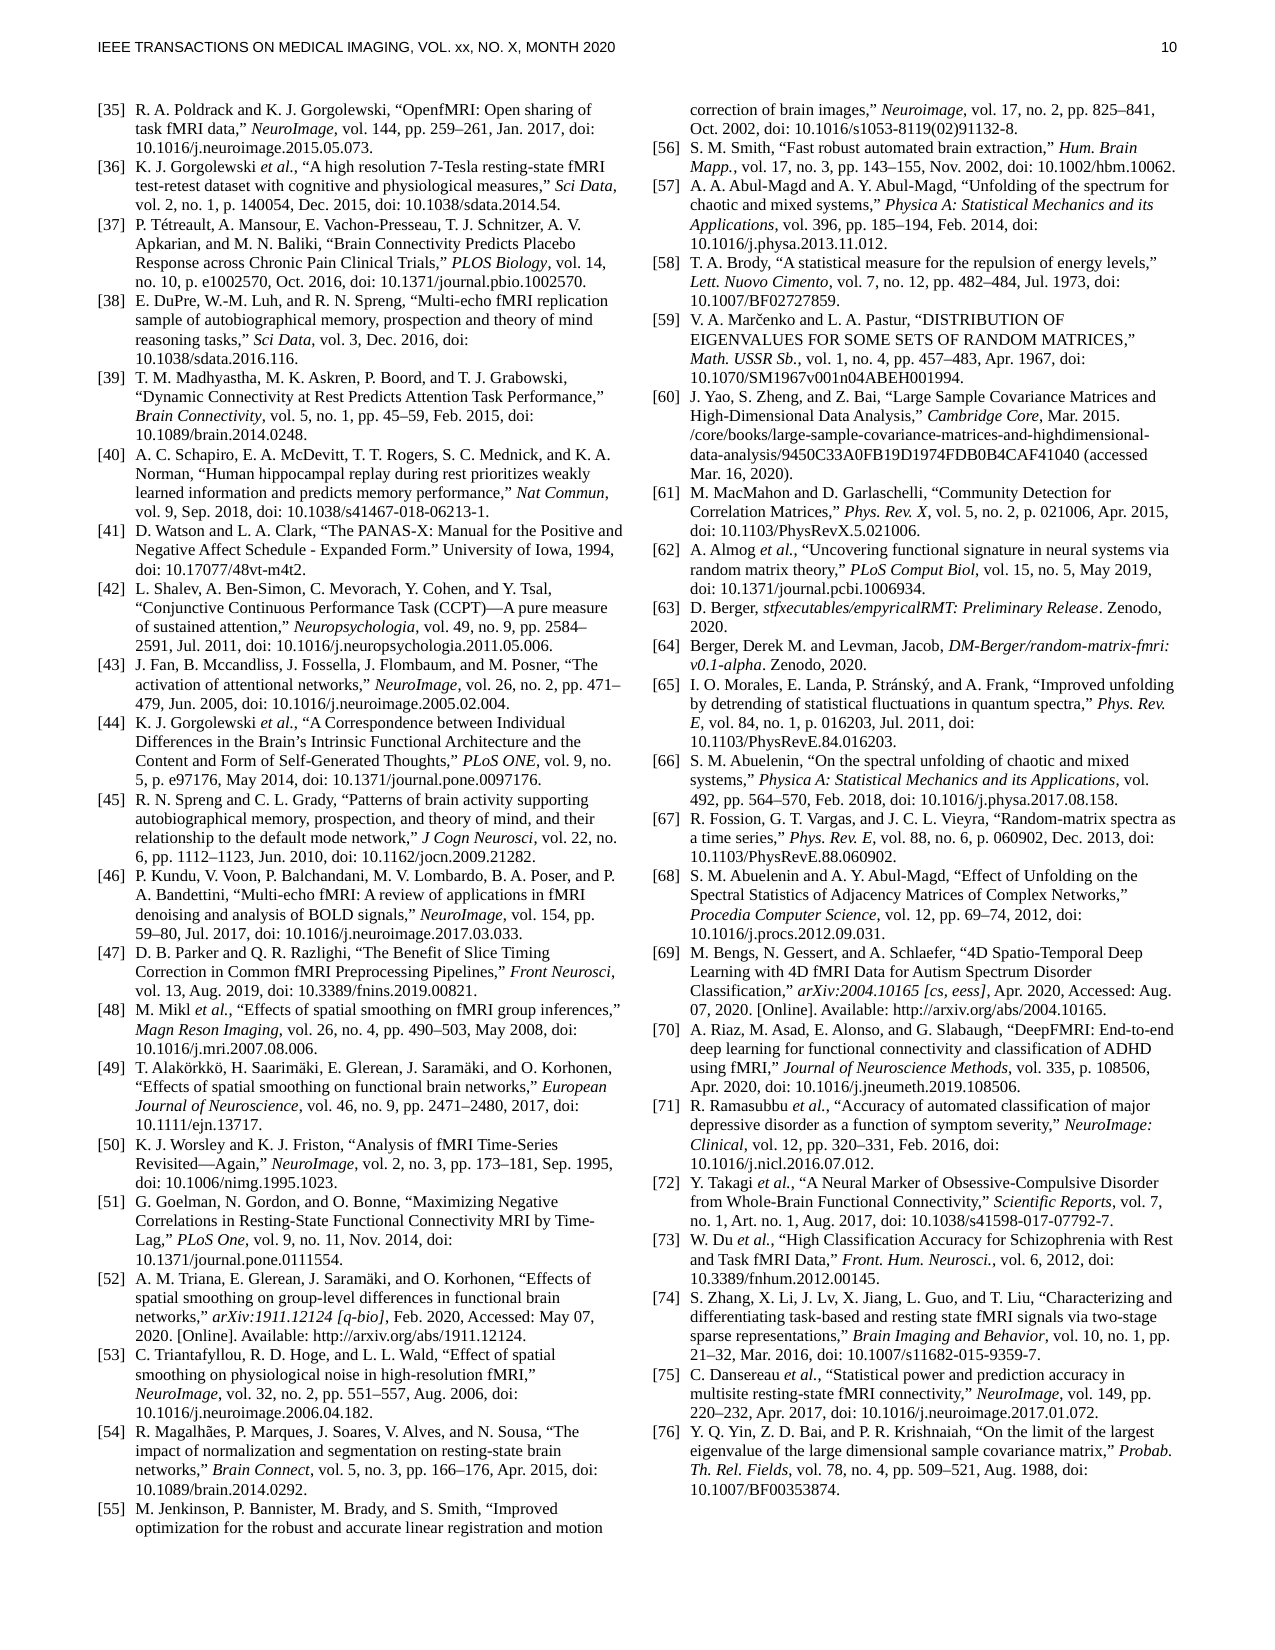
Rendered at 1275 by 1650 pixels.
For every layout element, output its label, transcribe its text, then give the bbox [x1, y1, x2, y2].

text [64] Berger, Derek M. and Levman, Jacob, DM-Berger/random-matrix-fmri: v0.1-alpha. Zenodo, 2020. [652, 636, 1178, 674]
text [74] S. Zhang, X. Li, J. Lv, X. Jiang, L. Guo, and T. Liu, “Characterizing and differentiating task-based and resting state fMRI signals via two-stage sparse representations,” Brain Imaging and Behavior, vol. 10, no. 1, pp. 21–32, Mar. 2016, doi: 10.1007/s11682-015-9359-7. [652, 1288, 1178, 1364]
text [38] E. DuPre, W.-M. Luh, and R. N. Spreng, “Multi-echo fMRI replication sample of autobiographical memory, prospection and theory of mind reasoning tasks,” Sci Data, vol. 3, Dec. 2016, doi: 10.1038/sdata.2016.116. [97, 291, 623, 368]
text [57] A. A. Abul-Magd and A. Y. Abul-Magd, “Unfolding of the spectrum for chaotic and mixed systems,” Physica A: Statistical Mechanics and its Applications, vol. 396, pp. 185–194, Feb. 2014, doi: 10.1016/j.physa.2013.11.012. [652, 176, 1178, 253]
text [71] R. Ramasubbu et al., “Accuracy of automated classification of major depressive disorder as a function of symptom severity,” NeuroImage: Clinical, vol. 12, pp. 320–331, Feb. 2016, doi: 10.1016/j.nicl.2016.07.012. [652, 1096, 1178, 1173]
text [76] Y. Q. Yin, Z. D. Bai, and P. R. Krishnaiah, “On the limit of the largest eigenvalue of the large dimensional sample covariance matrix,” Probab. Th. Rel. Fields, vol. 78, no. 4, pp. 509–521, Aug. 1988, doi: 10.1007/BF00353874. [652, 1422, 1178, 1498]
text [45] R. N. Spreng and C. L. Grady, “Patterns of brain activity supporting autobiographical memory, prospection, and theory of mind, and their relationship to the default mode network,” J Cogn Neurosci, vol. 22, no. 6, pp. 1112–1123, Jun. 2010, doi: 10.1162/jocn.2009.21282. [97, 789, 623, 866]
text [59] V. A. Marčenko and L. A. Pastur, “DISTRIBUTION OF EIGENVALUES FOR SOME SETS OF RANDOM MATRICES,” Math. USSR Sb., vol. 1, no. 4, pp. 457–483, Apr. 1967, doi: 10.1070/SM1967v001n04ABEH001994. [652, 310, 1178, 387]
text [41] D. Watson and L. A. Clark, “The PANAS-X: Manual for the Positive and Negative Affect Schedule - Expanded Form.” University of Iowa, 1994, doi: 10.17077/48vt-m4t2. [97, 521, 623, 578]
text [49] T. Alakörkkö, H. Saarimäki, E. Glerean, J. Saramäki, and O. Korhonen, “Effects of spatial smoothing on functional brain networks,” European Journal of Neuroscience, vol. 46, no. 9, pp. 2471–2480, 2017, doi: 10.1111/ejn.13717. [97, 1058, 623, 1134]
text correction of brain images,” Neuroimage, vol. 17, no. 2, pp. 825–841, Oct. 2002, doi: 10.1016/s1053-8119(02)91132-8. [652, 99, 1178, 138]
text [56] S. M. Smith, “Fast robust automated brain extraction,” Hum. Brain Mapp., vol. 17, no. 3, pp. 143–155, Nov. 2002, doi: 10.1002/hbm.10062. [652, 138, 1178, 176]
text [53] C. Triantafyllou, R. D. Hoge, and L. L. Wald, “Effect of spatial smoothing on physiological noise in high-resolution fMRI,” NeuroImage, vol. 32, no. 2, pp. 551–557, Aug. 2006, doi: 10.1016/j.neuroimage.2006.04.182. [97, 1345, 623, 1422]
text [54] R. Magalhães, P. Marques, J. Soares, V. Alves, and N. Sousa, “The impact of normalization and segmentation on resting-state brain networks,” Brain Connect, vol. 5, no. 3, pp. 166–176, Apr. 2015, doi: 10.1089/brain.2014.0292. [97, 1422, 623, 1498]
text [39] T. M. Madhyastha, M. K. Askren, P. Boord, and T. J. Grabowski, “Dynamic Connectivity at Rest Predicts Attention Task Performance,” Brain Connectivity, vol. 5, no. 1, pp. 45–59, Feb. 2015, doi: 10.1089/brain.2014.0248. [97, 368, 623, 444]
text [51] G. Goelman, N. Gordon, and O. Bonne, “Maximizing Negative Correlations in Resting-State Functional Connectivity MRI by Time-Lag,” PLoS One, vol. 9, no. 11, Nov. 2014, doi: 10.1371/journal.pone.0111554. [97, 1192, 623, 1268]
text [75] C. Dansereau et al., “Statistical power and prediction accuracy in multisite resting-state fMRI connectivity,” NeuroImage, vol. 149, pp. 220–232, Apr. 2017, doi: 10.1016/j.neuroimage.2017.01.072. [652, 1364, 1178, 1422]
text [44] K. J. Gorgolewski et al., “A Correspondence between Individual Differences in the Brain’s Intrinsic Functional Architecture and the Content and Form of Self-Generated Thoughts,” PLoS ONE, vol. 9, no. 5, p. e97176, May 2014, doi: 10.1371/journal.pone.0097176. [97, 713, 623, 789]
text [60] J. Yao, S. Zheng, and Z. Bai, “Large Sample Covariance Matrices and High-Dimensional Data Analysis,” Cambridge Core, Mar. 2015. /core/books/large-sample-covariance-matrices-and-highdimensional-data-analysis/9450C33A0FB19D1974FDB0B4CAF41040 (accessed Mar. 16, 2020). [652, 387, 1178, 483]
text [63] D. Berger, stfxecutables/empyricalRMT: Preliminary Release. Zenodo, 2020. [652, 598, 1178, 636]
text [61] M. MacMahon and D. Garlaschelli, “Community Detection for Correlation Matrices,” Phys. Rev. X, vol. 5, no. 2, p. 021006, Apr. 2015, doi: 10.1103/PhysRevX.5.021006. [652, 483, 1178, 540]
text [50] K. J. Worsley and K. J. Friston, “Analysis of fMRI Time-Series Revisited—Again,” NeuroImage, vol. 2, no. 3, pp. 173–181, Sep. 1995, doi: 10.1006/nimg.1995.1023. [97, 1134, 623, 1192]
text [46] P. Kundu, V. Voon, P. Balchandani, M. V. Lombardo, B. A. Poser, and P. A. Bandettini, “Multi-echo fMRI: A review of applications in fMRI denoising and analysis of BOLD signals,” NeuroImage, vol. 154, pp. 59–80, Jul. 2017, doi: 10.1016/j.neuroimage.2017.03.033. [97, 866, 623, 943]
text [58] T. A. Brody, “A statistical measure for the repulsion of energy levels,” Lett. Nuovo Cimento, vol. 7, no. 12, pp. 482–484, Jul. 1973, doi: 10.1007/BF02727859. [652, 253, 1178, 310]
text [37] P. Tétreault, A. Mansour, E. Vachon-Presseau, T. J. Schnitzer, A. V. Apkarian, and M. N. Baliki, “Brain Connectivity Predicts Placebo Response across Chronic Pain Clinical Trials,” PLOS Biology, vol. 14, no. 10, p. e1002570, Oct. 2016, doi: 10.1371/journal.pbio.1002570. [97, 214, 623, 291]
text [66] S. M. Abuelenin, “On the spectral unfolding of chaotic and mixed systems,” Physica A: Statistical Mechanics and its Applications, vol. 492, pp. 564–570, Feb. 2018, doi: 10.1016/j.physa.2017.08.158. [652, 751, 1178, 808]
text [43] J. Fan, B. Mccandliss, J. Fossella, J. Flombaum, and M. Posner, “The activation of attentional networks,” NeuroImage, vol. 26, no. 2, pp. 471–479, Jun. 2005, doi: 10.1016/j.neuroimage.2005.02.004. [97, 655, 623, 713]
text [55] M. Jenkinson, P. Bannister, M. Brady, and S. Smith, “Improved optimization for the robust and accurate linear registration and motion [97, 1498, 623, 1537]
text [67] R. Fossion, G. T. Vargas, and J. C. L. Vieyra, “Random-matrix spectra as a time series,” Phys. Rev. E, vol. 88, no. 6, p. 060902, Dec. 2013, doi: 10.1103/PhysRevE.88.060902. [652, 808, 1178, 866]
text [70] A. Riaz, M. Asad, E. Alonso, and G. Slabaugh, “DeepFMRI: End-to-end deep learning for functional connectivity and classification of ADHD using fMRI,” Journal of Neuroscience Methods, vol. 335, p. 108506, Apr. 2020, doi: 10.1016/j.jneumeth.2019.108506. [652, 1019, 1178, 1096]
text [47] D. B. Parker and Q. R. Razlighi, “The Benefit of Slice Timing Correction in Common fMRI Preprocessing Pipelines,” Front Neurosci, vol. 13, Aug. 2019, doi: 10.3389/fnins.2019.00821. [97, 943, 623, 1000]
text [35] R. A. Poldrack and K. J. Gorgolewski, “OpenfMRI: Open sharing of task fMRI data,” NeuroImage, vol. 144, pp. 259–261, Jan. 2017, doi: 10.1016/j.neuroimage.2015.05.073. [97, 99, 623, 157]
text [40] A. C. Schapiro, E. A. McDevitt, T. T. Rogers, S. C. Mednick, and K. A. Norman, “Human hippocampal replay during rest prioritizes weakly learned information and predicts memory performance,” Nat Commun, vol. 9, Sep. 2018, doi: 10.1038/s41467-018-06213-1. [97, 444, 623, 521]
text [65] I. O. Morales, E. Landa, P. Stránský, and A. Frank, “Improved unfolding by detrending of statistical fluctuations in quantum spectra,” Phys. Rev. E, vol. 84, no. 1, p. 016203, Jul. 2011, doi: 10.1103/PhysRevE.84.016203. [652, 674, 1178, 751]
text [73] W. Du et al., “High Classification Accuracy for Schizophrenia with Rest and Task fMRI Data,” Front. Hum. Neurosci., vol. 6, 2012, doi: 10.3389/fnhum.2012.00145. [652, 1230, 1178, 1288]
text [68] S. M. Abuelenin and A. Y. Abul-Magd, “Effect of Unfolding on the Spectral Statistics of Adjacency Matrices of Complex Networks,” Procedia Computer Science, vol. 12, pp. 69–74, 2012, doi: 10.1016/j.procs.2012.09.031. [652, 866, 1178, 943]
text [48] M. Mikl et al., “Effects of spatial smoothing on fMRI group inferences,” Magn Reson Imaging, vol. 26, no. 4, pp. 490–503, May 2008, doi: 10.1016/j.mri.2007.08.006. [97, 1000, 623, 1058]
text [52] A. M. Triana, E. Glerean, J. Saramäki, and O. Korhonen, “Effects of spatial smoothing on group-level differences in functional brain networks,” arXiv:1911.12124 [q-bio], Feb. 2020, Accessed: May 07, 2020. [Online]. Available: http://arxiv.org/abs/1911.12124. [97, 1268, 623, 1345]
text [36] K. J. Gorgolewski et al., “A high resolution 7-Tesla resting-state fMRI test-retest dataset with cognitive and physiological measures,” Sci Data, vol. 2, no. 1, p. 140054, Dec. 2015, doi: 10.1038/sdata.2014.54. [97, 157, 623, 214]
text [69] M. Bengs, N. Gessert, and A. Schlaefer, “4D Spatio-Temporal Deep Learning with 4D fMRI Data for Autism Spectrum Disorder Classification,” arXiv:2004.10165 [cs, eess], Apr. 2020, Accessed: Aug. 07, 2020. [Online]. Available: http://arxiv.org/abs/2004.10165. [652, 943, 1178, 1019]
text [42] L. Shalev, A. Ben-Simon, C. Mevorach, Y. Cohen, and Y. Tsal, “Conjunctive Continuous Performance Task (CCPT)—A pure measure of sustained attention,” Neuropsychologia, vol. 49, no. 9, pp. 2584–2591, Jul. 2011, doi: 10.1016/j.neuropsychologia.2011.05.006. [97, 578, 623, 655]
text [62] A. Almog et al., “Uncovering functional signature in neural systems via random matrix theory,” PLoS Comput Biol, vol. 15, no. 5, May 2019, doi: 10.1371/journal.pcbi.1006934. [652, 540, 1178, 598]
text [72] Y. Takagi et al., “A Neural Marker of Obsessive-Compulsive Disorder from Whole-Brain Functional Connectivity,” Scientific Reports, vol. 7, no. 1, Art. no. 1, Aug. 2017, doi: 10.1038/s41598-017-07792-7. [652, 1173, 1178, 1230]
